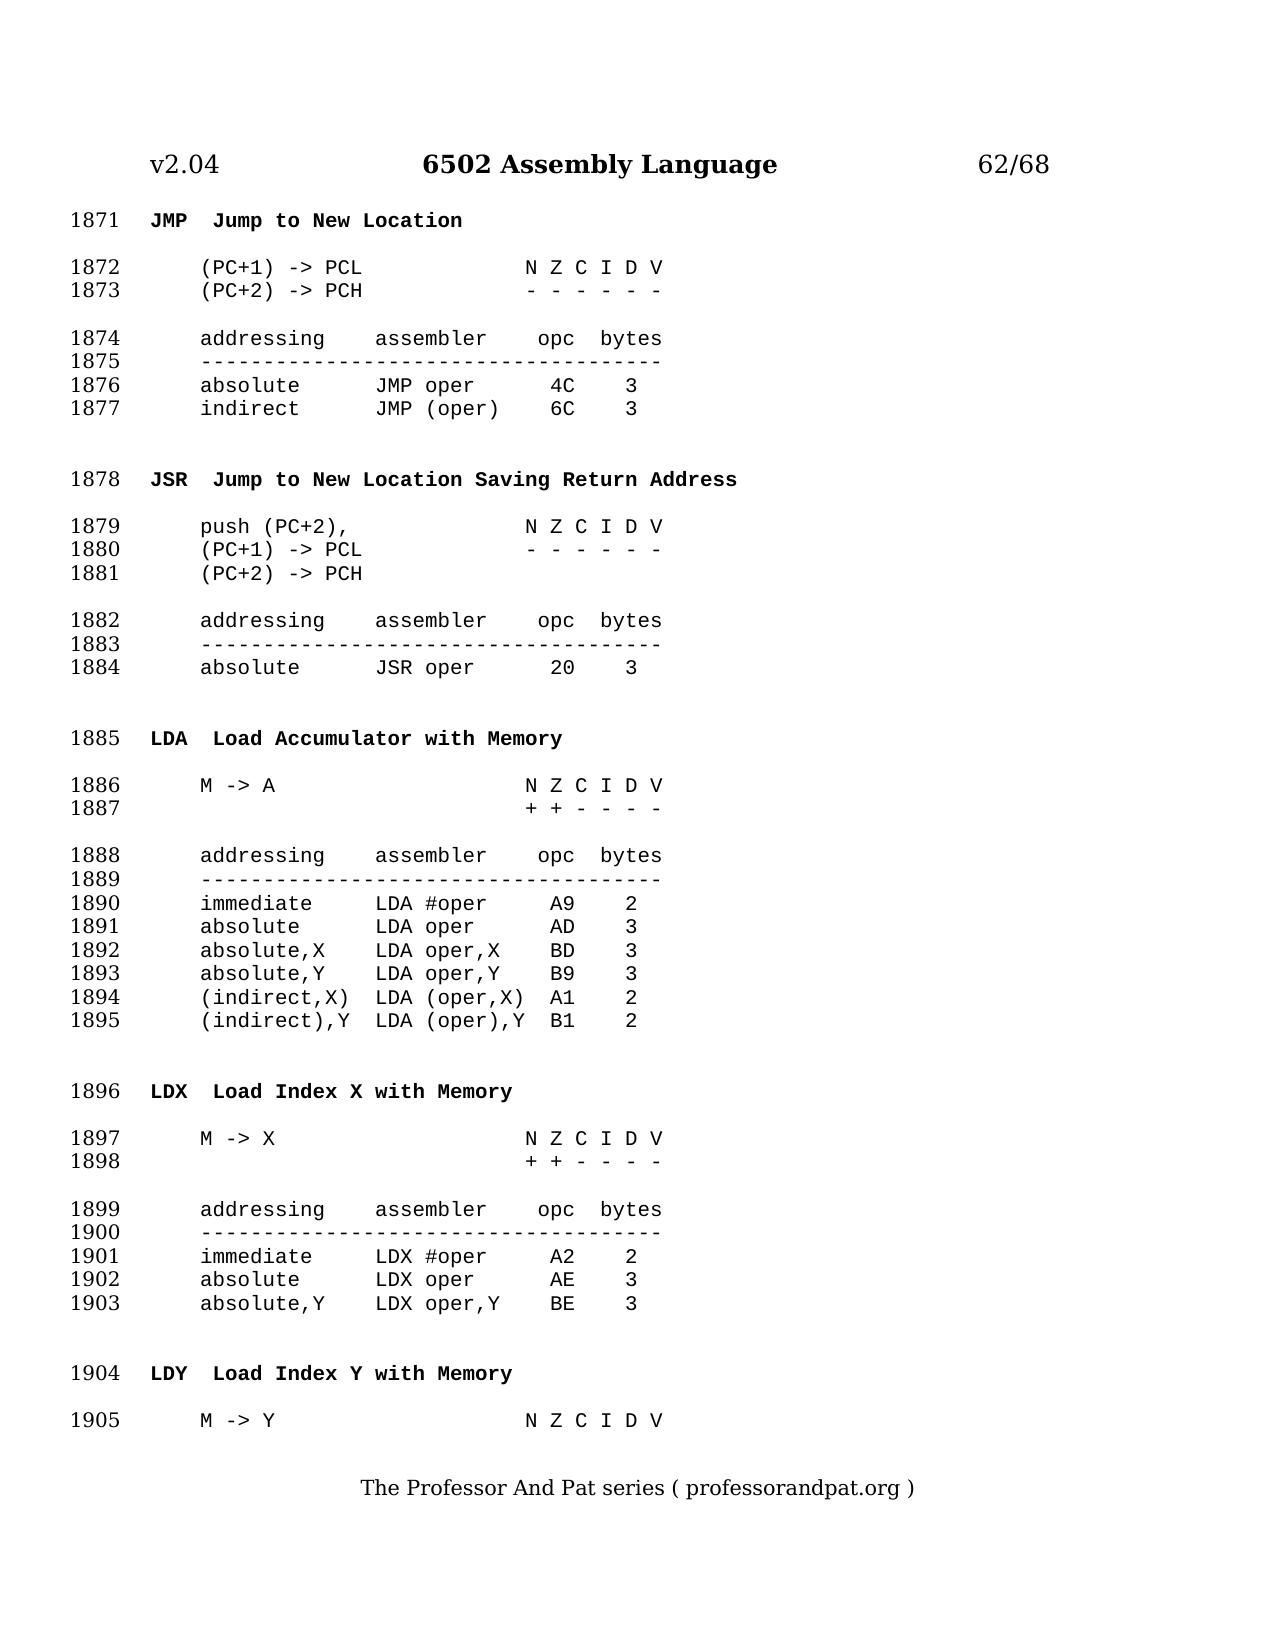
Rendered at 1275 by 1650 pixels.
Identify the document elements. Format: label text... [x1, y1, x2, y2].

text indirect JMP (oper) 6C 3 [150, 398, 1125, 422]
text JMP Jump to New Location [150, 210, 1125, 233]
text ------------------------------------- [150, 351, 1125, 375]
text (PC+1) -> PCL N Z C I D V [150, 257, 1125, 281]
text M -> X N Z C I D V [150, 1128, 1125, 1152]
text absolute JSR oper 20 3 [150, 657, 1125, 681]
text (PC+1) -> PCL - - - - - - [150, 539, 1125, 563]
text + + - - - - [150, 798, 1125, 822]
text ------------------------------------- [150, 869, 1125, 893]
text absolute,Y LDX oper,Y BE 3 [150, 1293, 1125, 1316]
text addressing assembler opc bytes [150, 1199, 1125, 1222]
text (indirect),Y LDA (oper),Y B1 2 [150, 1010, 1125, 1034]
text ------------------------------------- [150, 634, 1125, 657]
text absolute,Y LDA oper,Y B9 3 [150, 963, 1125, 987]
text push (PC+2), N Z C I D V [150, 516, 1125, 539]
text + + - - - - [150, 1152, 1125, 1175]
text (indirect,X) LDA (oper,X) A1 2 [150, 987, 1125, 1010]
text absolute LDX oper AE 3 [150, 1269, 1125, 1293]
text addressing assembler opc bytes [150, 610, 1125, 634]
text M -> Y N Z C I D V [150, 1411, 1125, 1434]
text ------------------------------------- [150, 1222, 1125, 1246]
text (PC+2) -> PCH - - - - - - [150, 281, 1125, 304]
text absolute,X LDA oper,X BD 3 [150, 940, 1125, 963]
text addressing assembler opc bytes [150, 328, 1125, 351]
text immediate LDX #oper A2 2 [150, 1246, 1125, 1269]
text M -> A N Z C I D V [150, 775, 1125, 798]
text addressing assembler opc bytes [150, 846, 1125, 869]
text LDX Load Index X with Memory [150, 1081, 1125, 1104]
text absolute LDA oper AD 3 [150, 916, 1125, 940]
text (PC+2) -> PCH [150, 563, 1125, 587]
text immediate LDA #oper A9 2 [150, 893, 1125, 916]
text absolute JMP oper 4C 3 [150, 375, 1125, 398]
text LDY Load Index Y with Memory [150, 1363, 1125, 1387]
text JSR Jump to New Location Saving Return Address [150, 469, 1125, 492]
text LDA Load Accumulator with Memory [150, 728, 1125, 751]
